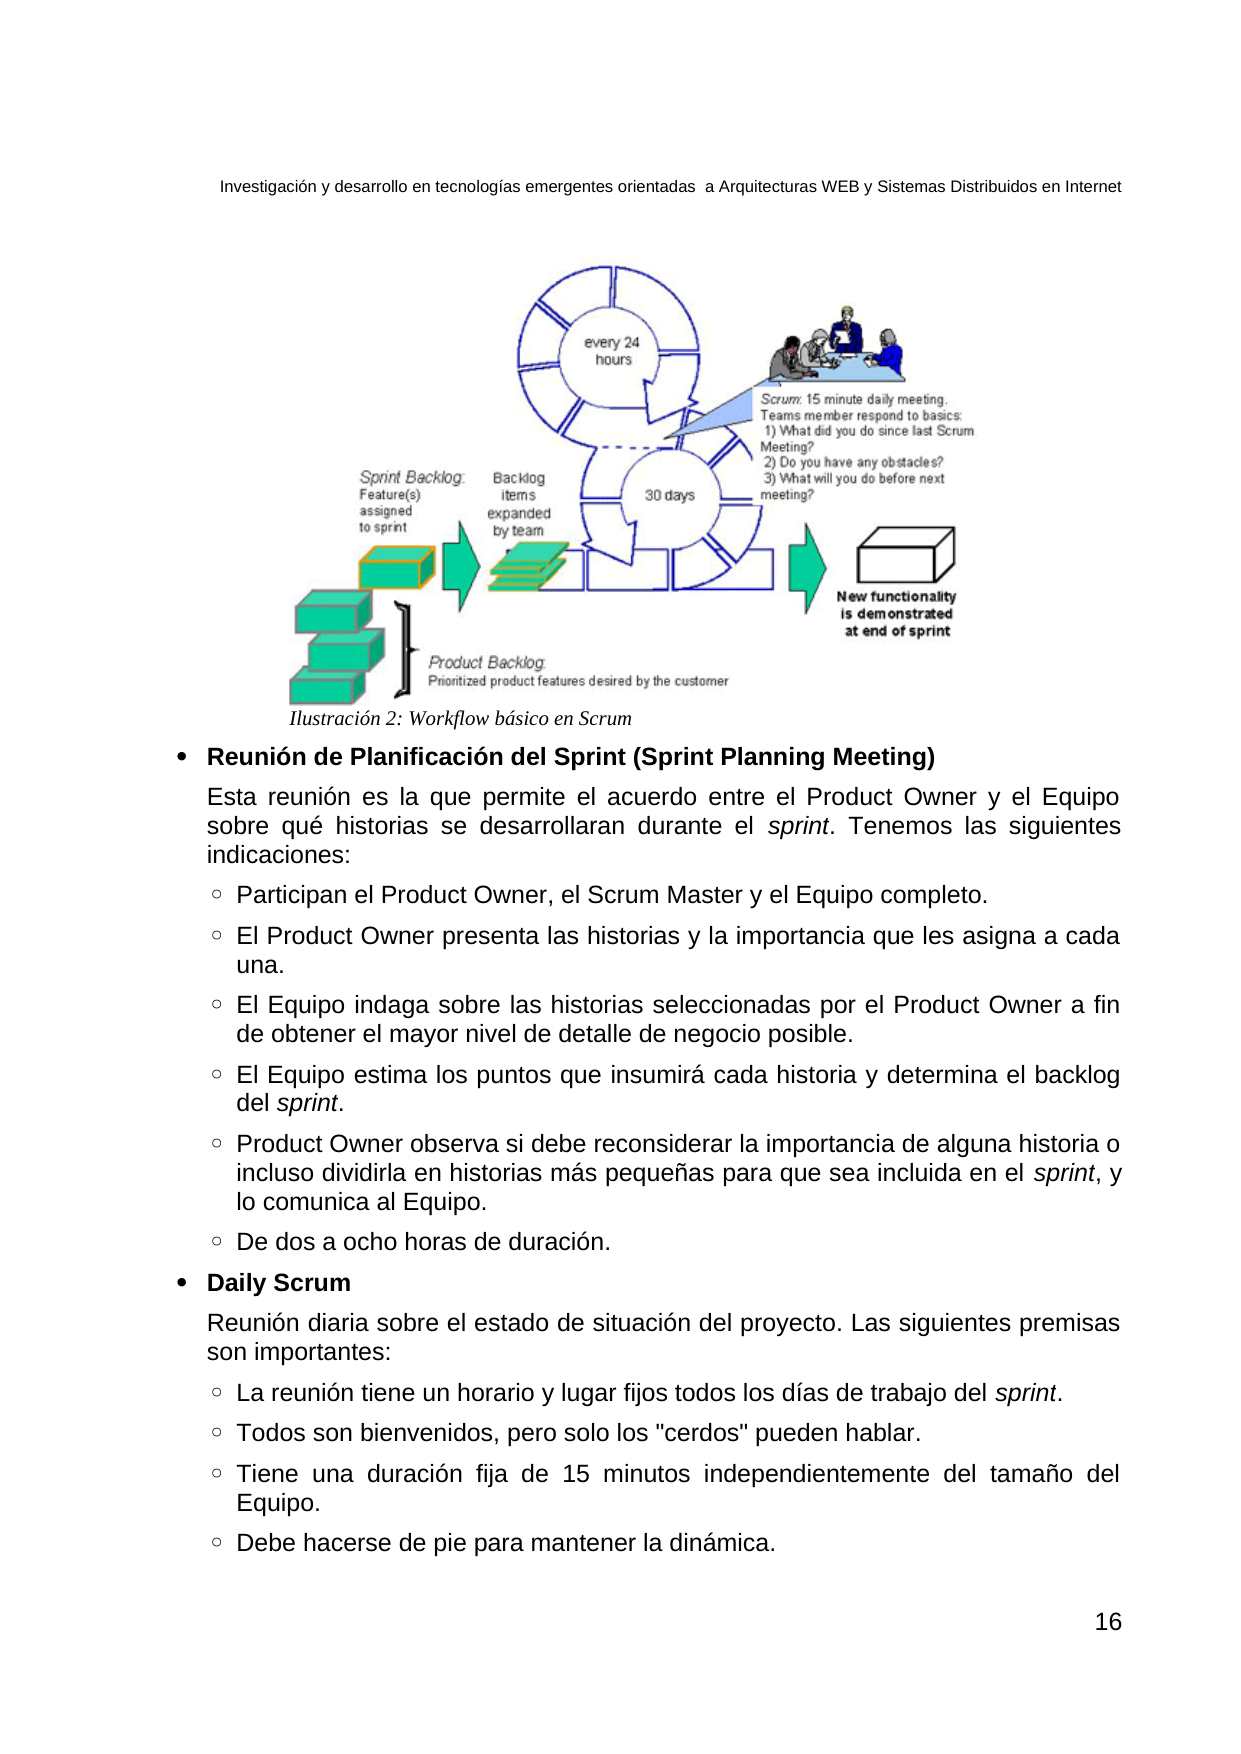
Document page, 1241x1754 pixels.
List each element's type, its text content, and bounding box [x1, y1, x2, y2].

picture [289, 238, 1011, 706]
text Ilustración 2: Workflow básico en Scrum [634, 706, 1010, 730]
list Participan el Product Owner, el Scrum Master y el Equipo completo. [996, 880, 1122, 909]
list Todos son bienvenidos, pero solo los "cerdos" pueden hablar. [923, 1418, 1122, 1447]
list El Product Owner presenta las historias y la importancia que les asigna a cada una. [207, 921, 1122, 978]
list De dos a ocho horas de duración. [207, 1227, 236, 1256]
list De dos a ocho horas de duración. [612, 1227, 1122, 1256]
text Reunión diaria sobre el estado de situación del proyecto. Las siguientes premisas son importantes: [398, 1337, 1122, 1366]
list Daily Scrum [177, 1268, 1122, 1297]
list Tiene una duración fija de 15 minutos independientemente del tamaño del Equipo. [321, 1488, 1122, 1516]
list Reunión de Planificación del Sprint (Sprint Planning Meeting) [936, 742, 1122, 770]
list El Equipo indaga sobre las historias seleccionadas por el Product Owner a fin de obtener el mayor nivel de detalle de negocio posible. [855, 1019, 1122, 1048]
list La reunión tiene un horario y lugar fijos todos los días de trabajo del sprint. [1063, 1378, 1122, 1406]
list Tiene una duración fija de 15 minutos independientemente del tamaño del Equipo. [207, 1459, 236, 1516]
list Product Owner observa si debe reconsiderar la importancia de alguna historia o incluso dividirla en historias más pequeñas para que sea incluida en el sprint, y lo comunica al Equipo. [488, 1187, 1122, 1215]
list Debe hacerse de pie para mantener la dinámica. [777, 1528, 1122, 1557]
list El Equipo estima los puntos que insumirá cada historia y determina el backlog del sprint. [207, 1059, 1122, 1117]
text Esta reunión es la que permite el acuerdo entre el Product Owner y el Equipo sobre qué historias se desarrollaran durante el sprint. Tenemos las siguientes indicaciones: [358, 840, 1122, 868]
